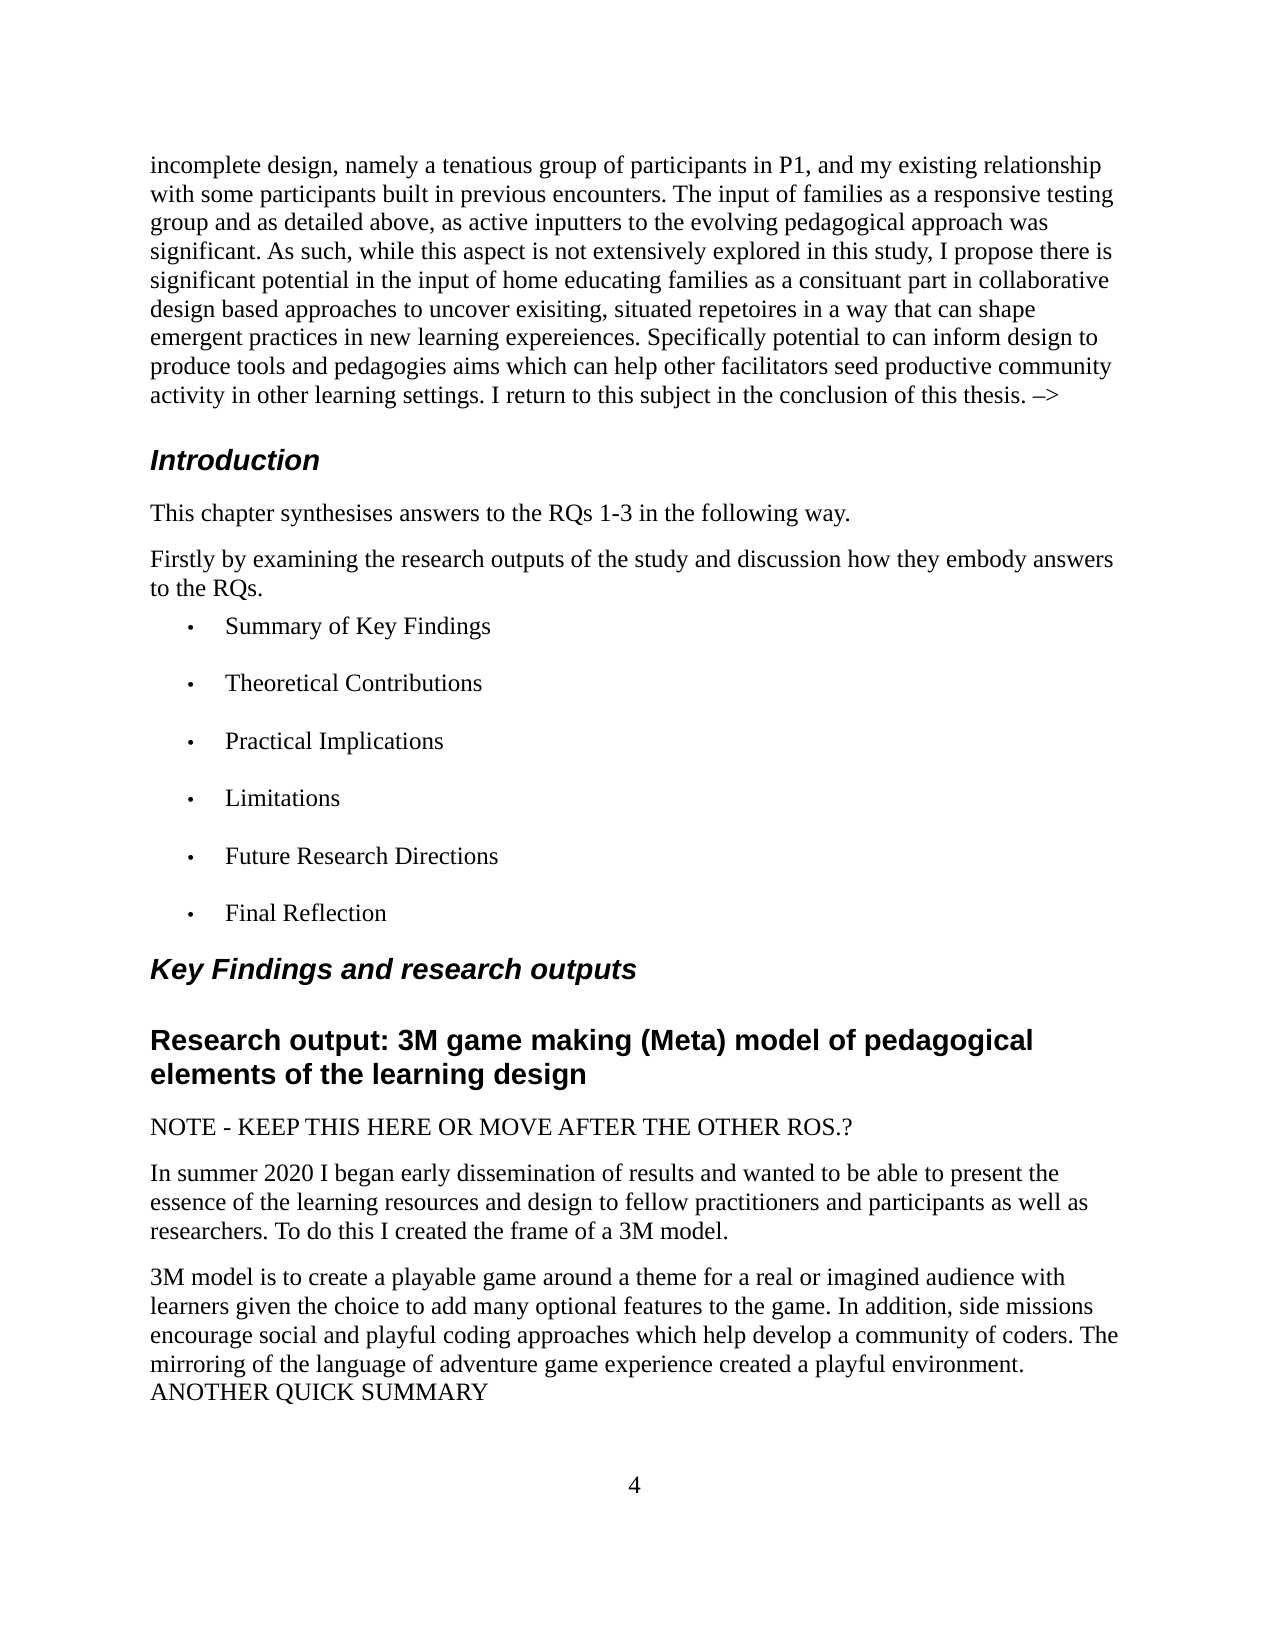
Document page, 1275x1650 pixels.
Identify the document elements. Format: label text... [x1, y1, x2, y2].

list Limitations [187, 783, 1125, 841]
list Future Research Directions [187, 841, 1125, 898]
text In summer 2020 I began early dissemination of results and wanted to be able to present the essence of the learning resources and design to fellow practitioners and participants as well as researchers. To do this I created the frame of a 3M model. [150, 1158, 1125, 1244]
list Theoretical Contributions [187, 668, 1125, 726]
text Firstly by examining the research outputs of the study and discussion how they embody answers to the RQs. [150, 544, 1125, 602]
list Practical Implications [187, 726, 1125, 783]
list Summary of Key Findings [187, 611, 1125, 668]
subtitle Research output: 3M game making (Meta) model of pedagogical elements of the learning design [150, 1023, 1125, 1090]
list Final Reflection [187, 898, 1125, 927]
subtitle Introduction [150, 443, 1125, 476]
text This chapter synthesises answers to the RQs 1-3 in the following way. [150, 498, 1125, 526]
subtitle Key Findings and research outputs [150, 952, 1125, 986]
text incomplete design, namely a tenatious group of participants in P1, and my existing relationship with some participants built in previous encounters. The input of families as a responsive testing group and as detailed above, as active inputters to the evolving pedagogical approach was significant. As such, while this aspect is not extensively explored in this study, I propose there is significant potential in the input of home educating families as a consituant part in collaborative design based approaches to uncover exisiting, situated repetoires in a way that can shape emergent practices in new learning expereiences. Specifically potential to can inform design to produce tools and pedagogies aims which can help other facilitators seed productive community activity in other learning settings. I return to this subject in the conclusion of this thesis. –> [150, 150, 1125, 409]
text 3M model is to create a playable game around a theme for a real or imagined audience with learners given the choice to add many optional features to the game. In addition, side missions encourage social and playful coding approaches which help develop a community of coders. The mirroring of the language of adventure game experience created a playful environment. ANOTHER QUICK SUMMARY [150, 1262, 1125, 1406]
text NOTE - KEEP THIS HERE OR MOVE AFTER THE OTHER ROS.? [150, 1112, 1125, 1140]
